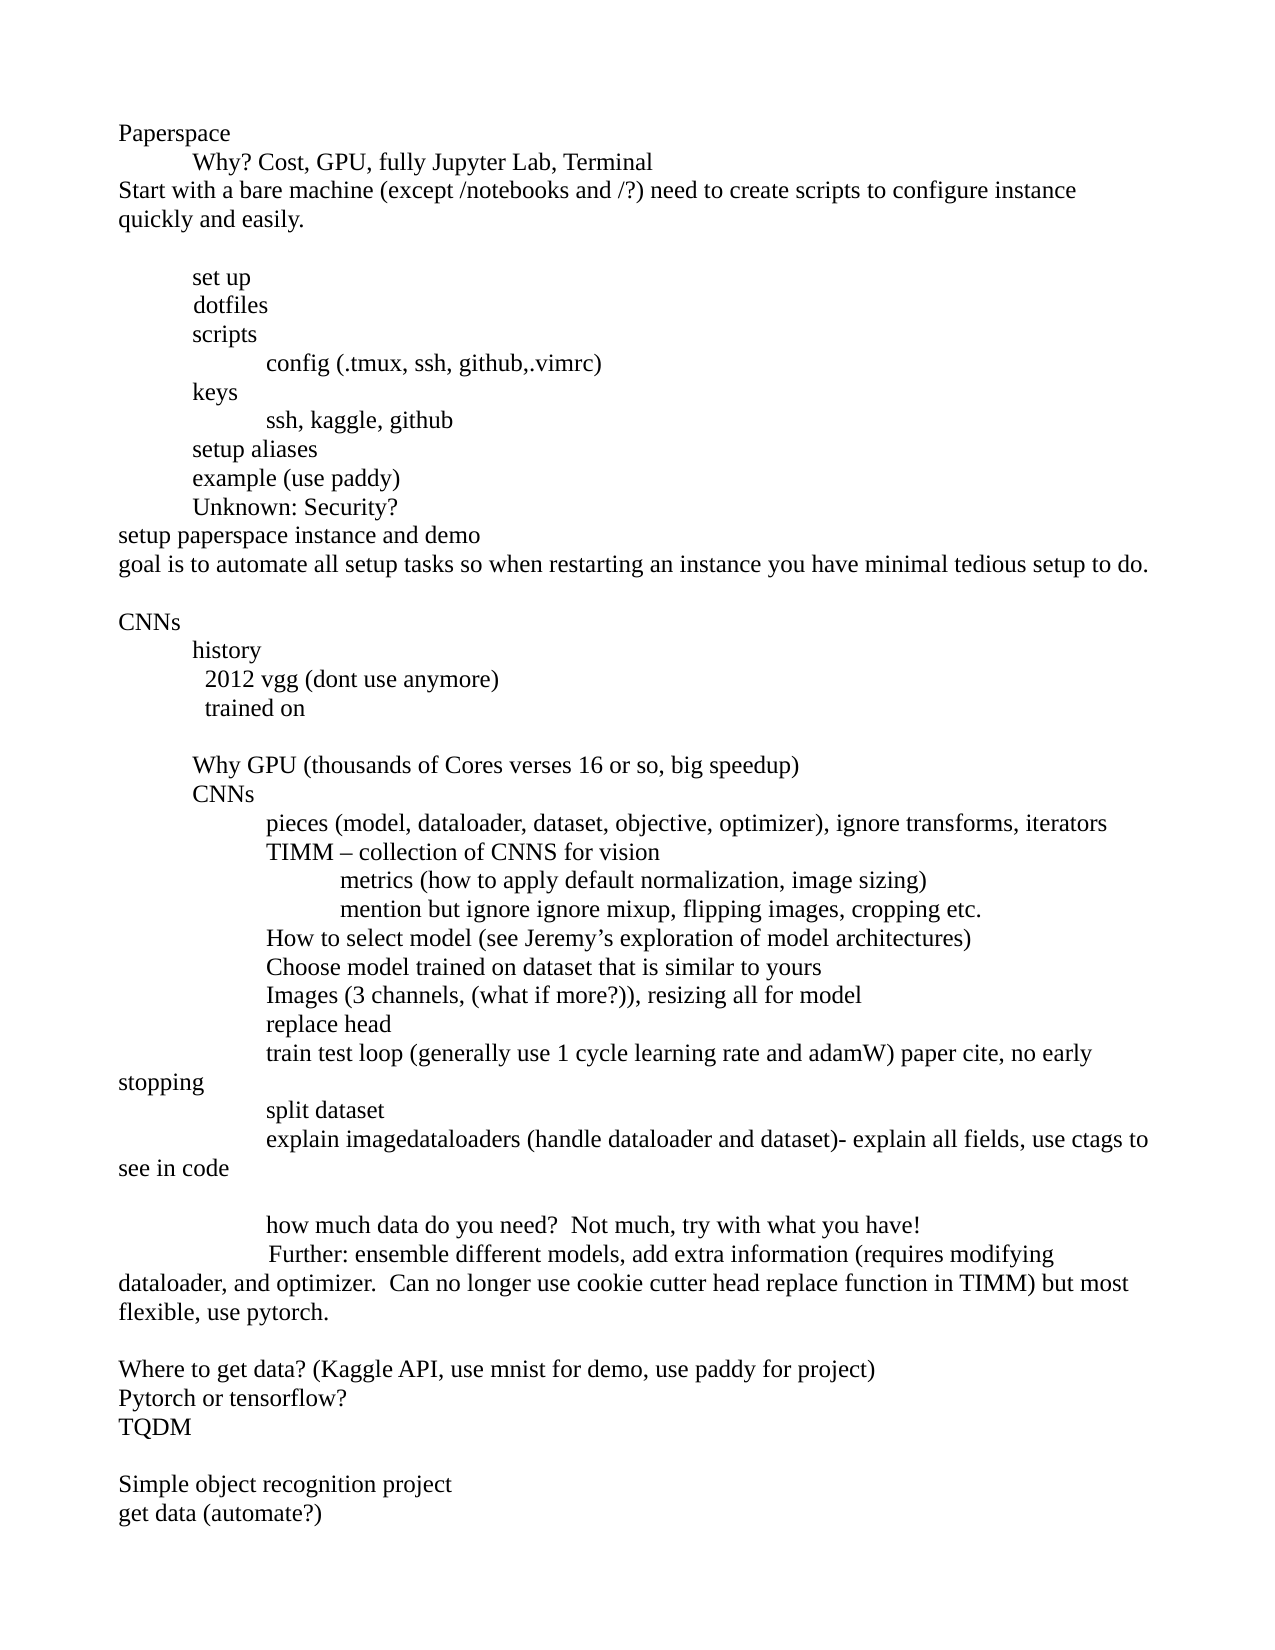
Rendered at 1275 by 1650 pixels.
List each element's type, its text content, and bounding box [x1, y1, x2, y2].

text setup paperspace instance and demo [118, 521, 1157, 549]
text history [118, 636, 1157, 664]
text CNNs [118, 607, 1157, 636]
text Images (3 channels, (what if more?)), resizing all for model [118, 981, 1157, 1009]
text set up [118, 262, 1157, 291]
text Pytorch or tensorflow? [118, 1383, 1157, 1412]
text get data (automate?) [118, 1498, 1157, 1527]
text mention but ignore ignore mixup, flipping images, cropping etc. [118, 894, 1157, 923]
text 2012 vgg (dont use anymore) [118, 664, 1157, 693]
text Start with a bare machine (except /notebooks and /?) need to create scripts to configure instance quickly and easily. [118, 176, 1157, 233]
text Paperspace [118, 118, 1157, 147]
text split dataset [118, 1096, 1157, 1124]
text trained on [118, 693, 1157, 722]
text TQDM [118, 1412, 1157, 1441]
text train test loop (generally use 1 cycle learning rate and adamW) paper cite, no early stopping [118, 1038, 1157, 1096]
text config (.tmux, ssh, github,.vimrc) [118, 348, 1157, 377]
text setup aliases [118, 434, 1157, 463]
text dotfiles [118, 291, 1157, 319]
text metrics (how to apply default normalization, image sizing) [118, 866, 1157, 894]
text How to select model (see Jeremy’s exploration of model architectures) [118, 923, 1157, 952]
text Simple object recognition project [118, 1469, 1157, 1498]
text example (use paddy) [118, 463, 1157, 492]
text ssh, kaggle, github [118, 406, 1157, 434]
text CNNs [118, 779, 1157, 808]
text pieces (model, dataloader, dataset, objective, optimizer), ignore transforms, iterators [118, 808, 1157, 837]
text Why GPU (thousands of Cores verses 16 or so, big speedup) [118, 751, 1157, 779]
text Unknown: Security? [118, 492, 1157, 521]
text how much data do you need? Not much, try with what you have! [118, 1211, 1157, 1239]
text Why? Cost, GPU, fully Jupyter Lab, Terminal [118, 147, 1157, 176]
text replace head [118, 1009, 1157, 1038]
text TIMM – collection of CNNS for vision [118, 837, 1157, 866]
text scripts [118, 319, 1157, 348]
text goal is to automate all setup tasks so when restarting an instance you have minimal tedious setup to do. [118, 549, 1157, 578]
text Further: ensemble different models, add extra information (requires modifying dataloader, and optimizer. Can no longer use cookie cutter head replace function in TIMM) but most flexible, use pytorch. [118, 1239, 1157, 1326]
text Choose model trained on dataset that is similar to yours [118, 952, 1157, 981]
text keys [118, 377, 1157, 406]
text explain imagedataloaders (handle dataloader and dataset)- explain all fields, use ctags to see in code [118, 1124, 1157, 1182]
text Where to get data? (Kaggle API, use mnist for demo, use paddy for project) [118, 1354, 1157, 1383]
